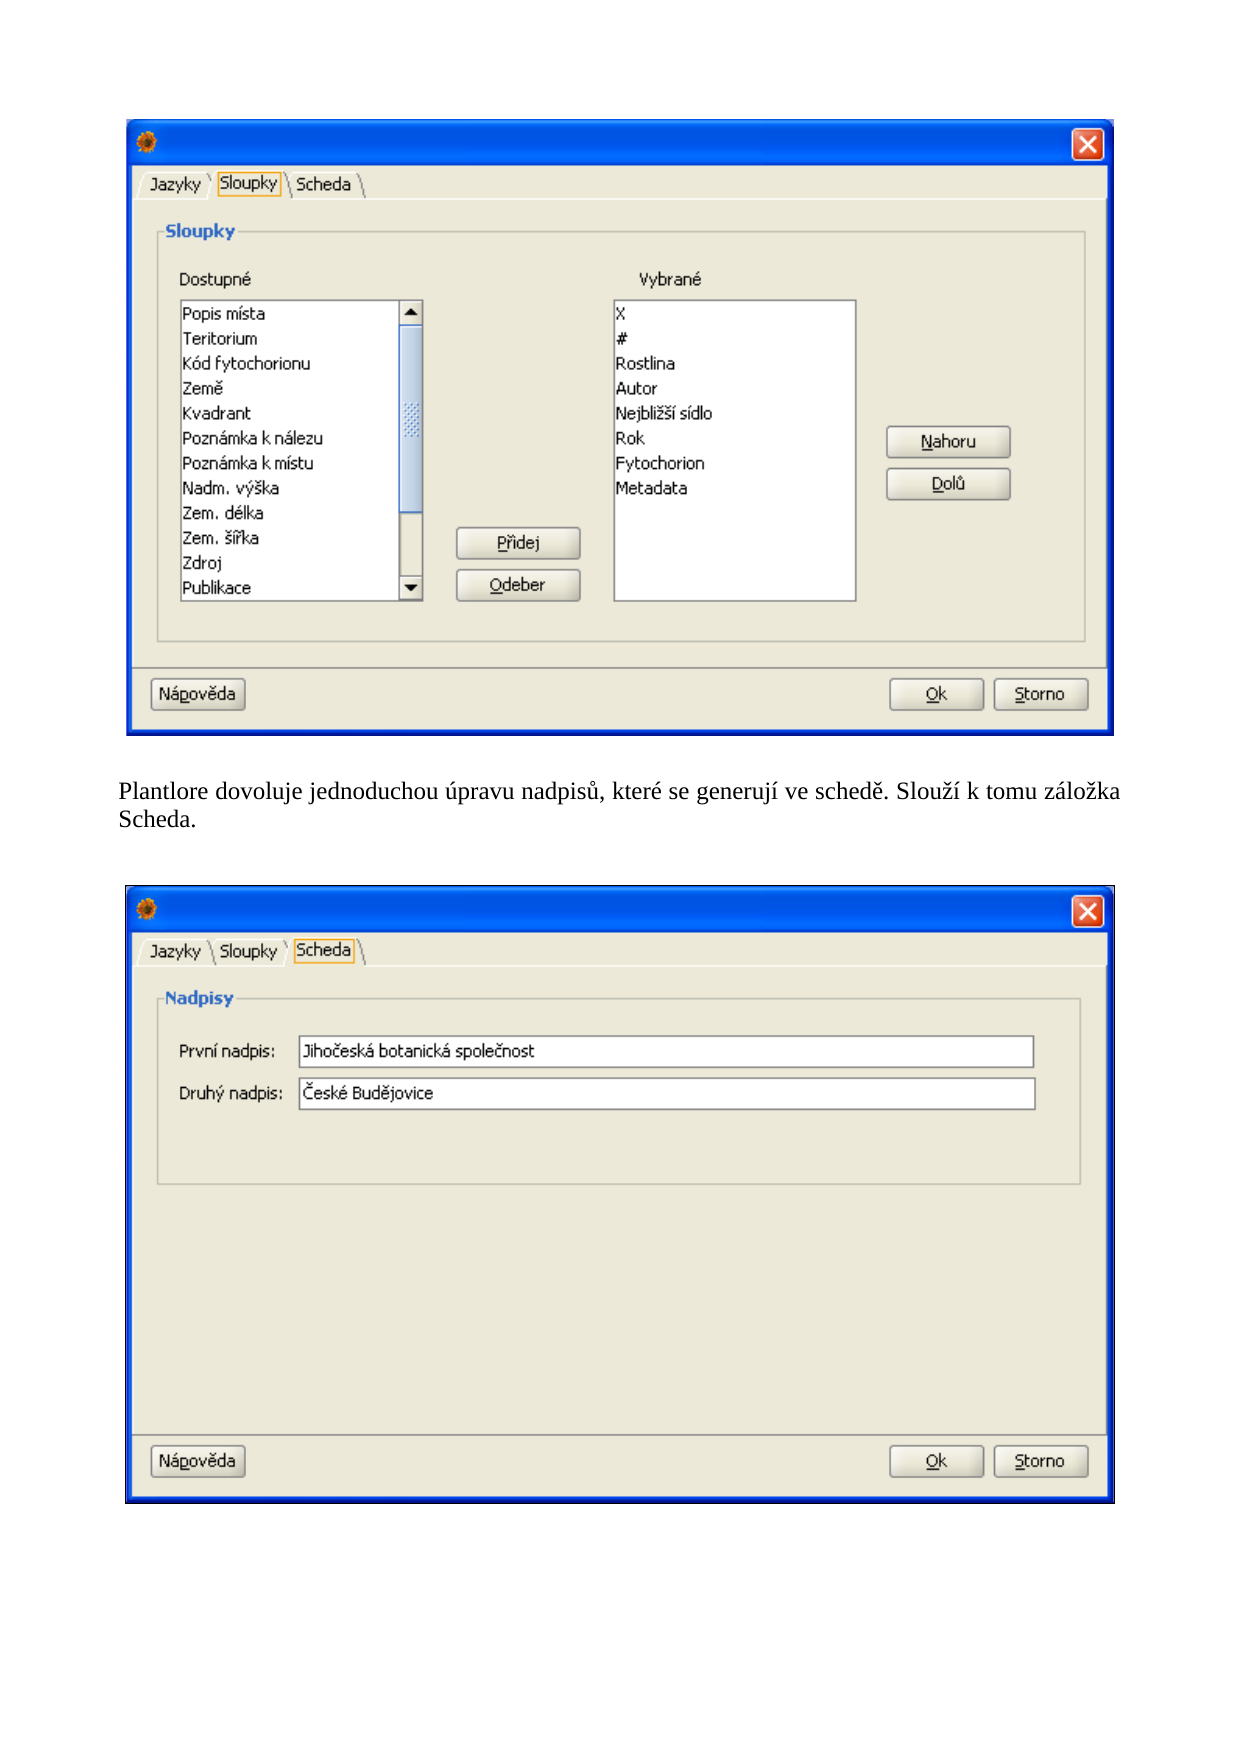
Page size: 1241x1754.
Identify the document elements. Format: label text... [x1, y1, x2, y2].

text Plantlore dovoluje jednoduchou úpravu nadpisů, které se generují ve schedě. Slouží k tomu záložka Scheda. [118, 777, 1122, 832]
picture [126, 119, 1114, 736]
picture [126, 886, 1114, 1503]
